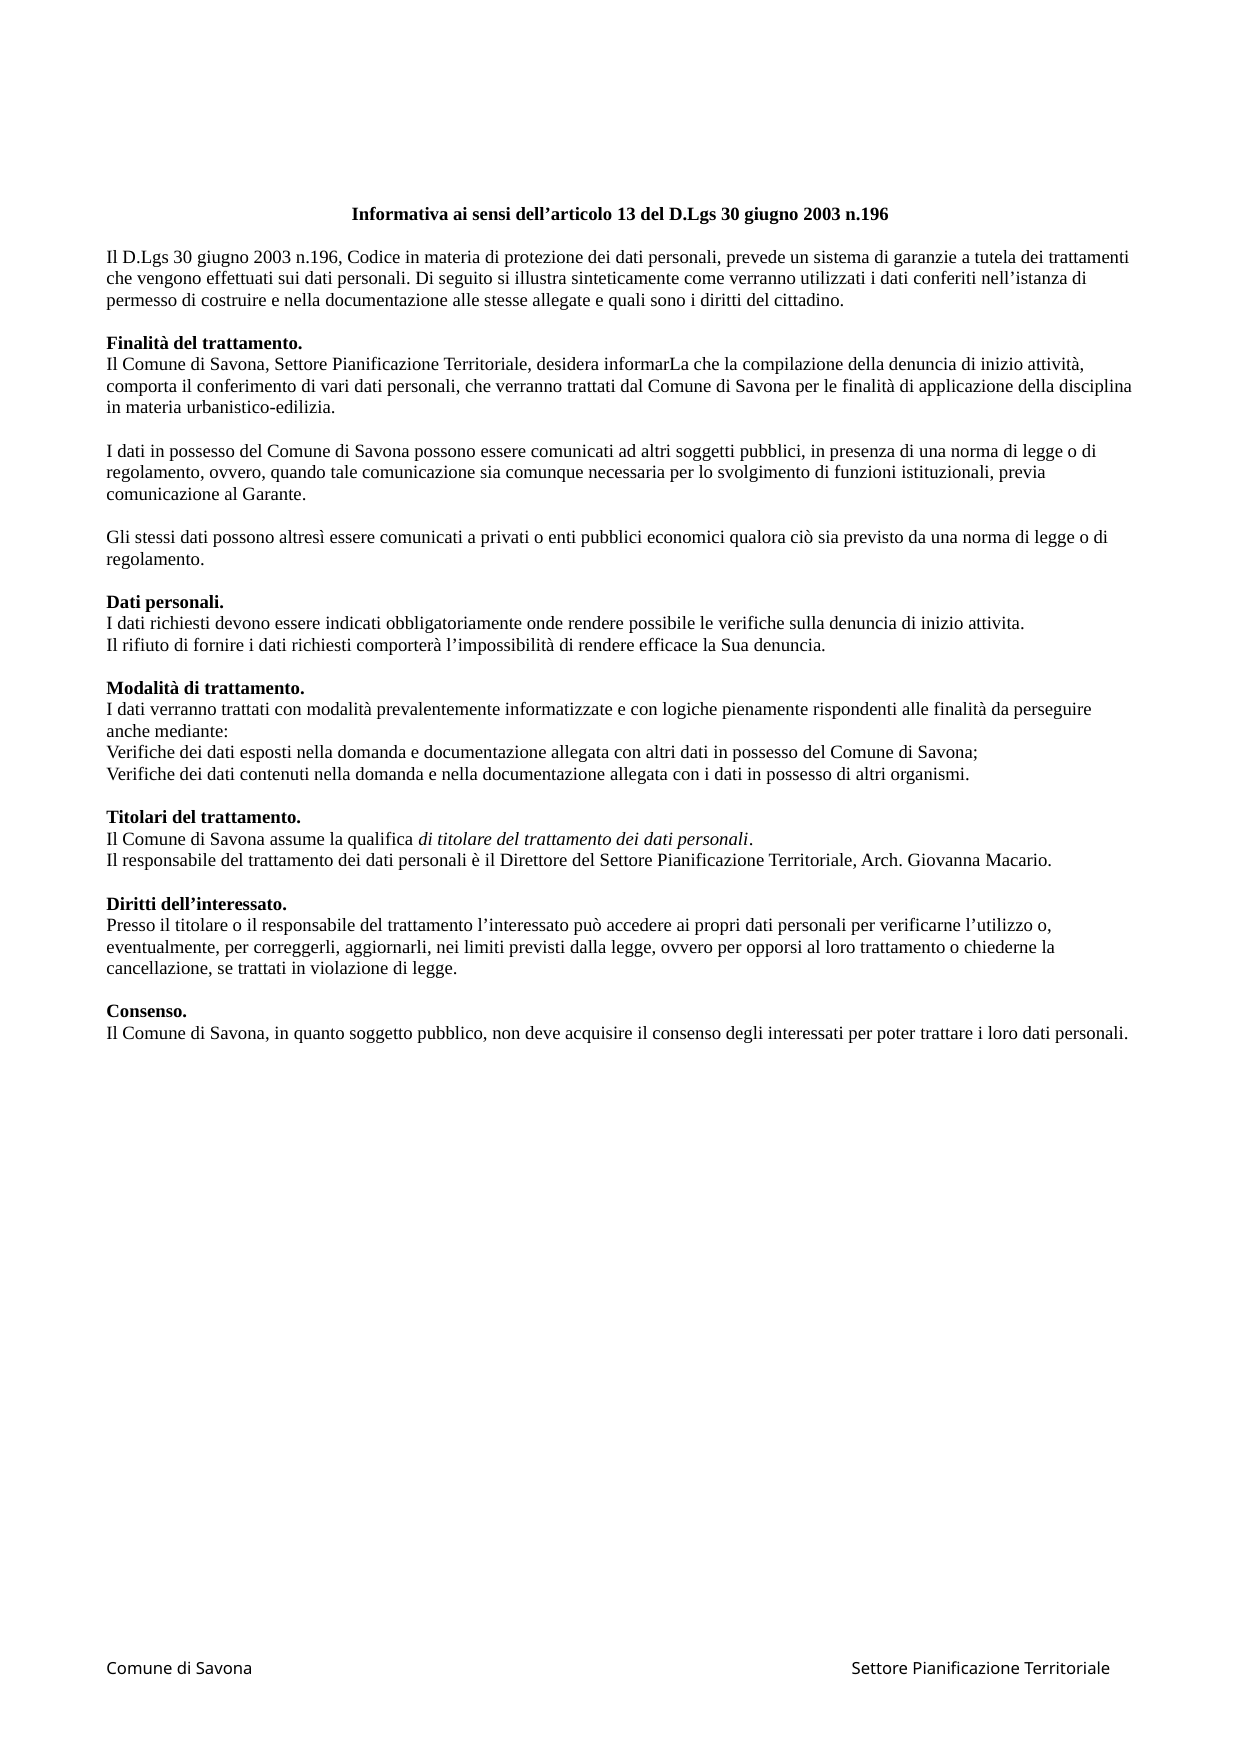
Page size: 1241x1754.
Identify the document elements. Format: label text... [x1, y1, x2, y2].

text Finalità del trattamento. [106, 332, 1134, 353]
text Consenso. [106, 1000, 1134, 1022]
text Modalità di trattamento. [106, 677, 1134, 698]
text Il rifiuto di fornire i dati richiesti comporterà l’impossibilità di rendere efficace la Sua denuncia. [106, 634, 1134, 655]
text Verifiche dei dati contenuti nella domanda e nella documentazione allegata con i dati in possesso di altri organismi. [106, 763, 1134, 784]
text Dati personali. [106, 591, 1134, 612]
text Il Comune di Savona, in quanto soggetto pubblico, non deve acquisire il consenso degli interessati per poter trattare i loro dati personali. [106, 1022, 1134, 1043]
text Diritti dell’interessato. [106, 892, 1134, 914]
text Gli stessi dati possono altresì essere comunicati a privati o enti pubblici economici qualora ciò sia previsto da una norma di legge o di regolamento. [106, 526, 1134, 569]
text Presso il titolare o il responsabile del trattamento l’interessato può accedere ai propri dati personali per verificarne l’utilizzo o, eventualmente, per correggerli, aggiornarli, nei limiti previsti dalla legge, ovvero per opporsi al loro trattamento o chiederne la cancellazione, se trattati in violazione di legge. [106, 914, 1134, 979]
subtitle Informativa ai sensi dell’articolo 13 del D.Lgs 30 giugno 2003 n.196 [106, 202, 1134, 224]
text Verifiche dei dati esposti nella domanda e documentazione allegata con altri dati in possesso del Comune di Savona; [106, 741, 1134, 763]
text Titolari del trattamento. [106, 806, 1134, 828]
text I dati richiesti devono essere indicati obbligatoriamente onde rendere possibile le verifiche sulla denuncia di inizio attivita. [106, 612, 1134, 634]
text I dati in possesso del Comune di Savona possono essere comunicati ad altri soggetti pubblici, in presenza di una norma di legge o di regolamento, ovvero, quando tale comunicazione sia comunque necessaria per lo svolgimento di funzioni istituzionali, previa comunicazione al Garante. [106, 439, 1134, 504]
text Il Comune di Savona assume la qualifica di titolare del trattamento dei dati personali. [106, 828, 1134, 849]
text Il Comune di Savona, Settore Pianificazione Territoriale, desidera informarLa che la compilazione della denuncia di inizio attività, comporta il conferimento di vari dati personali, che verranno trattati dal Comune di Savona per le finalità di applicazione della disciplina in materia urbanistico-edilizia. [106, 353, 1134, 418]
text Il D.Lgs 30 giugno 2003 n.196, Codice in materia di protezione dei dati personali, prevede un sistema di garanzie a tutela dei trattamenti che vengono effettuati sui dati personali. Di seguito si illustra sinteticamente come verranno utilizzati i dati conferiti nell’istanza di permesso di costruire e nella documentazione alle stesse allegate e quali sono i diritti del cittadino. [106, 246, 1134, 310]
text Il responsabile del trattamento dei dati personali è il Direttore del Settore Pianificazione Territoriale, Arch. Giovanna Macario. [106, 849, 1134, 871]
text I dati verranno trattati con modalità prevalentemente informatizzate e con logiche pienamente rispondenti alle finalità da perseguire anche mediante: [106, 698, 1134, 741]
